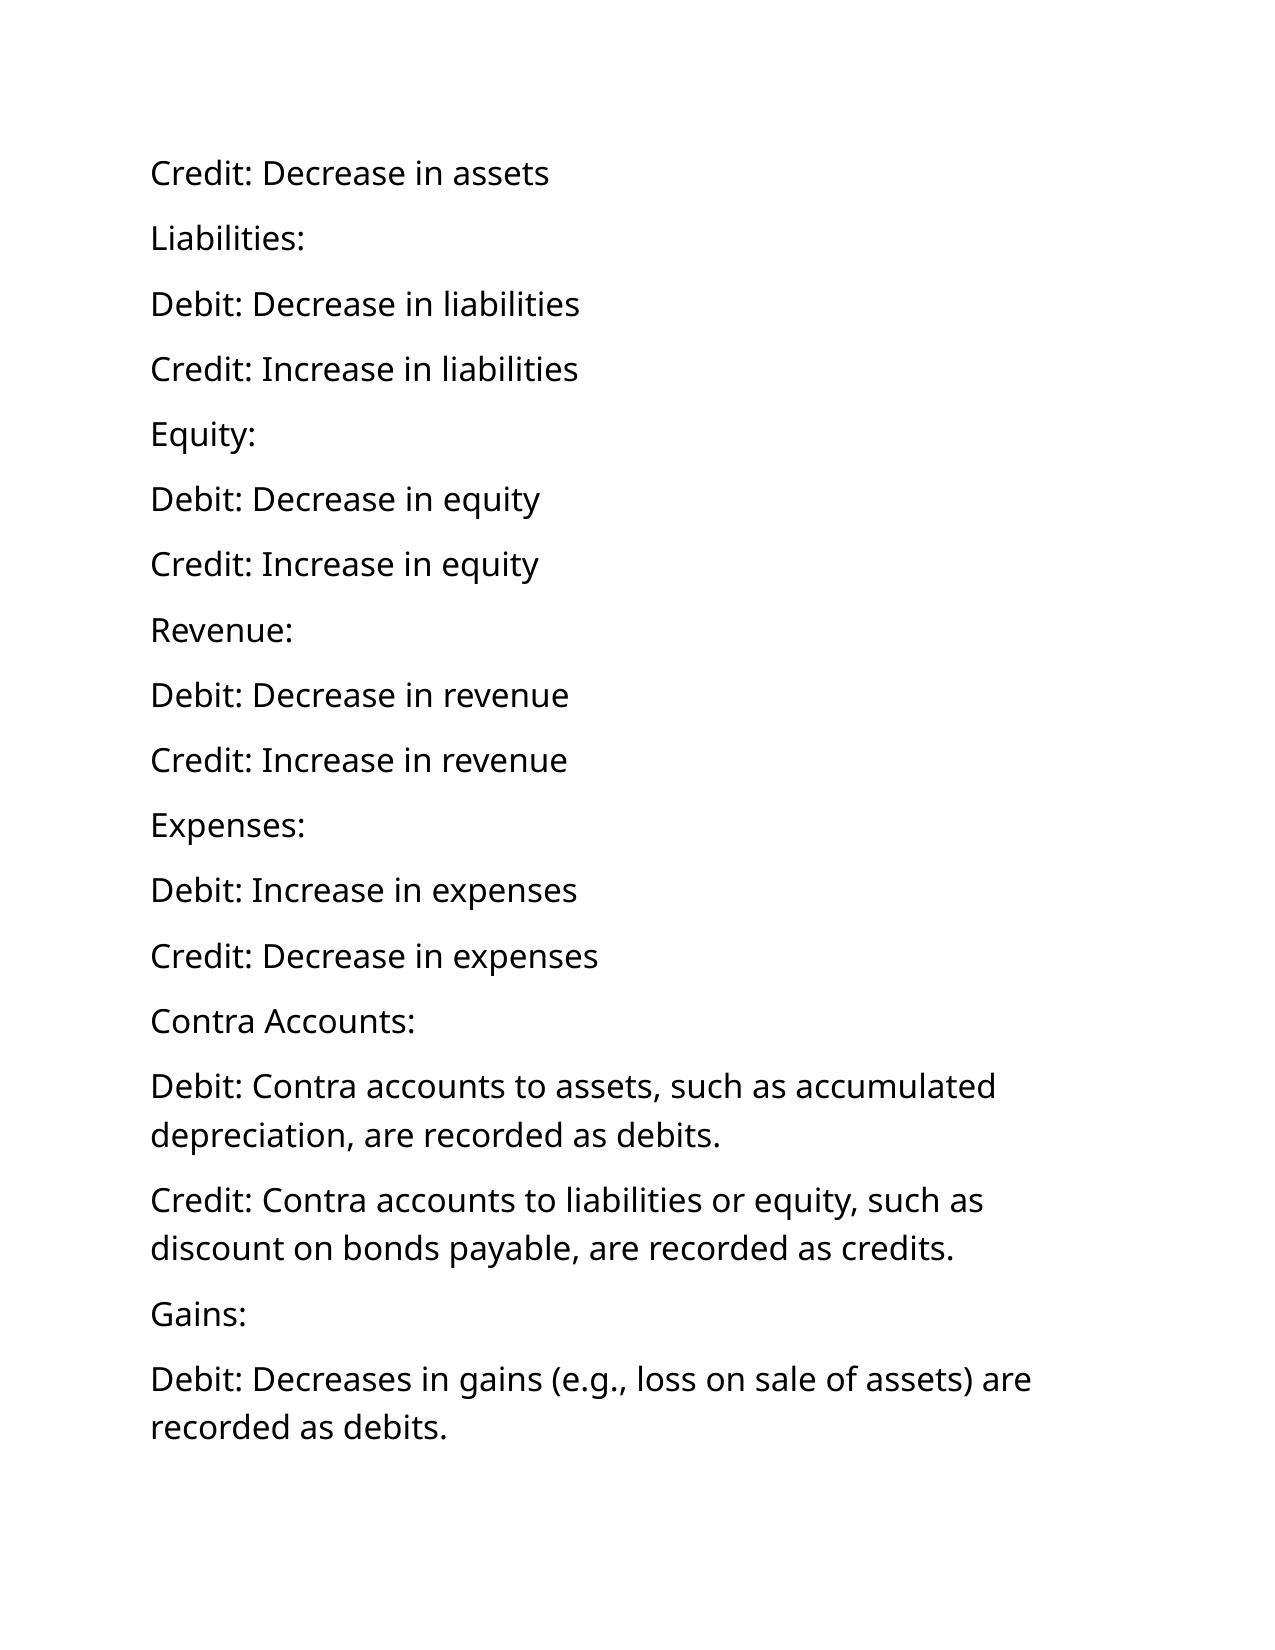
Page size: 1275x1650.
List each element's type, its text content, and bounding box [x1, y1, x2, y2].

text Debit: Increase in expenses [150, 867, 1125, 913]
text Credit: Contra accounts to liabilities or equity, such as discount on bonds payable, are recorded as credits. [150, 1177, 1125, 1271]
text Expenses: [150, 802, 1125, 847]
text Equity: [150, 411, 1125, 456]
text Credit: Increase in liabilities [150, 346, 1125, 391]
text Debit: Decreases in gains (e.g., loss on sale of assets) are recorded as debits. [150, 1356, 1125, 1449]
text Debit: Contra accounts to assets, such as accumulated depreciation, are recorded as debits. [150, 1063, 1125, 1157]
text Gains: [150, 1290, 1125, 1336]
text Debit: Decrease in equity [150, 476, 1125, 521]
text Credit: Decrease in assets [150, 150, 1125, 195]
text Credit: Decrease in expenses [150, 932, 1125, 978]
text Debit: Decrease in liabilities [150, 280, 1125, 326]
text Liabilities: [150, 215, 1125, 261]
text Credit: Increase in equity [150, 541, 1125, 587]
text Credit: Increase in revenue [150, 737, 1125, 782]
text Debit: Decrease in revenue [150, 672, 1125, 717]
text Revenue: [150, 606, 1125, 652]
text Contra Accounts: [150, 998, 1125, 1043]
